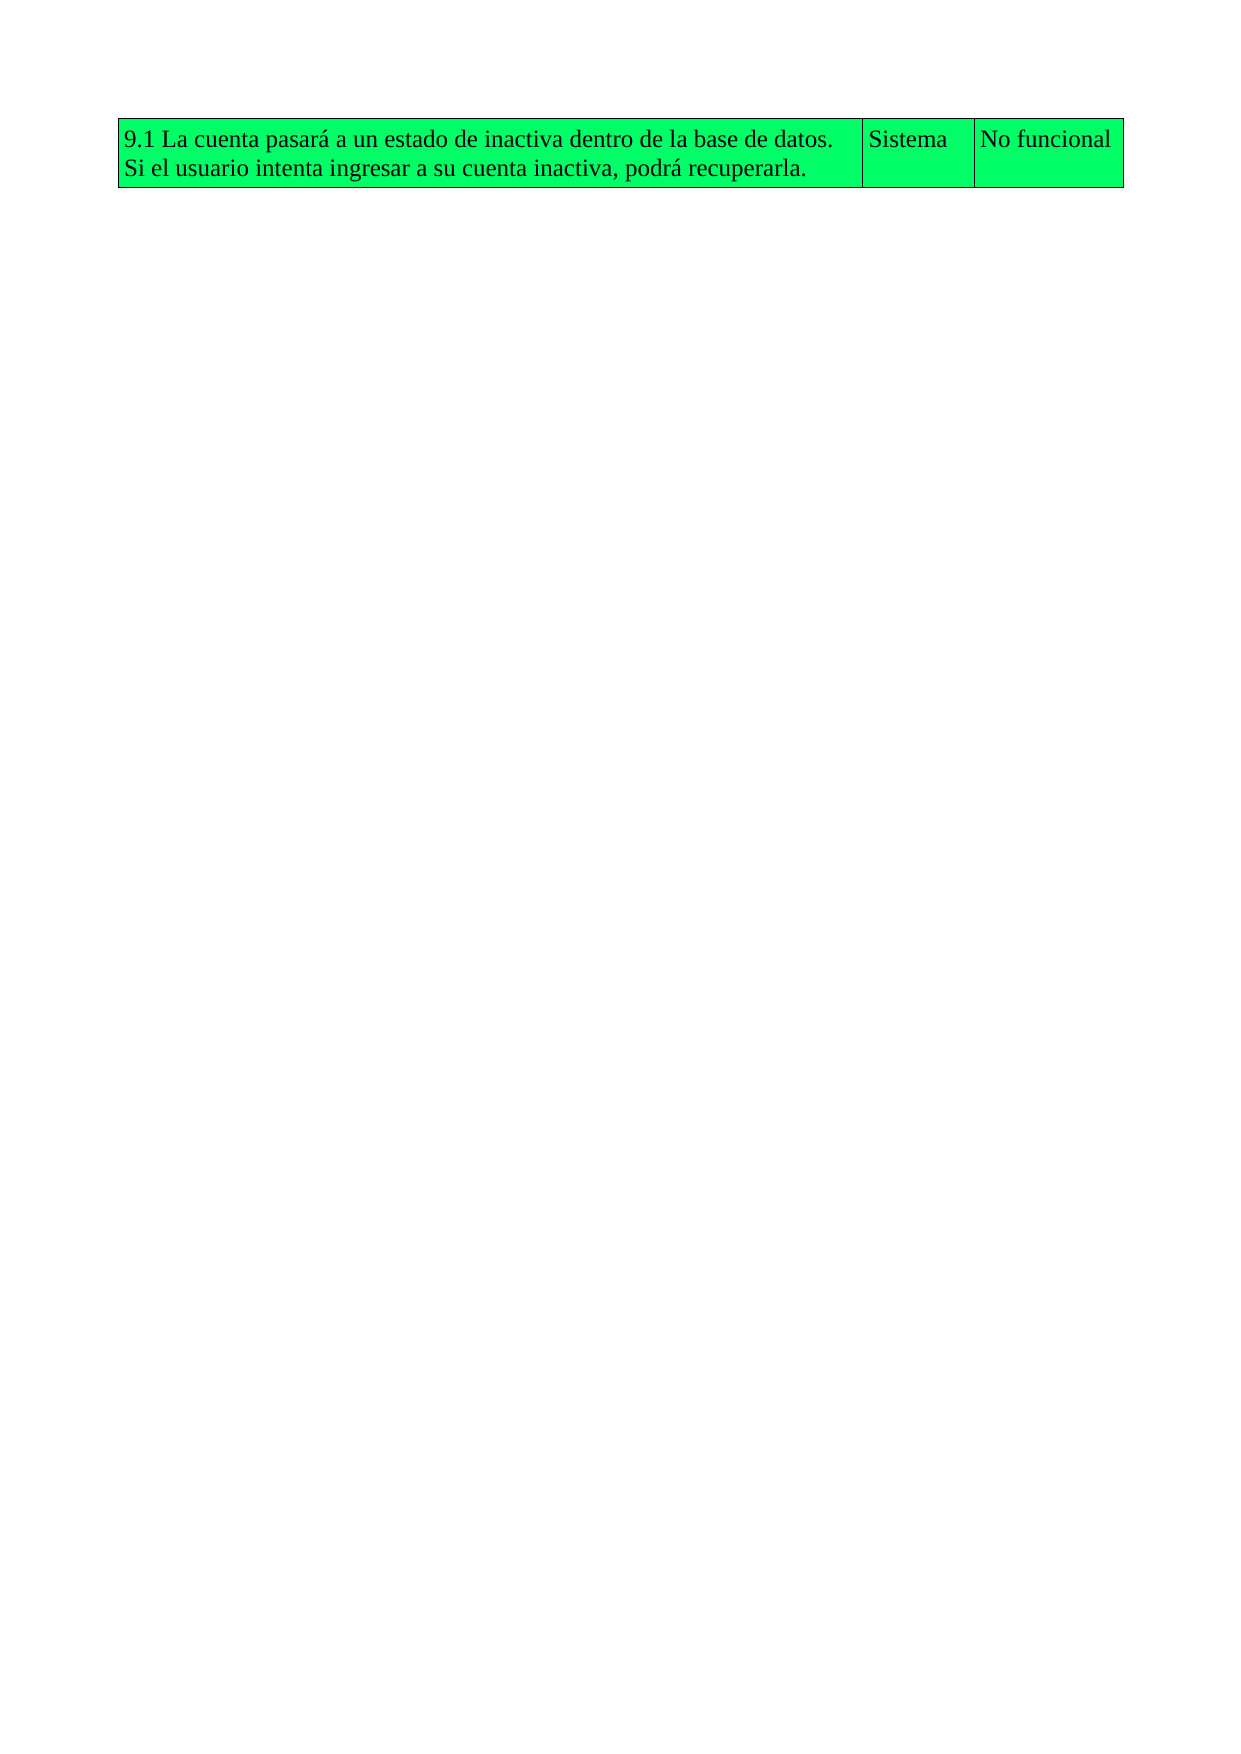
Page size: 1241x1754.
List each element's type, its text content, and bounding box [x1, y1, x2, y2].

table_cell Sistema [863, 119, 974, 187]
table_cell No funcional [975, 119, 1123, 187]
table_cell 9.1 La cuenta pasará a un estado de inactiva dentro de la base de datos. Si el usuario intenta ingresar a su cuenta inactiva, podrá recuperarla. [119, 119, 862, 187]
